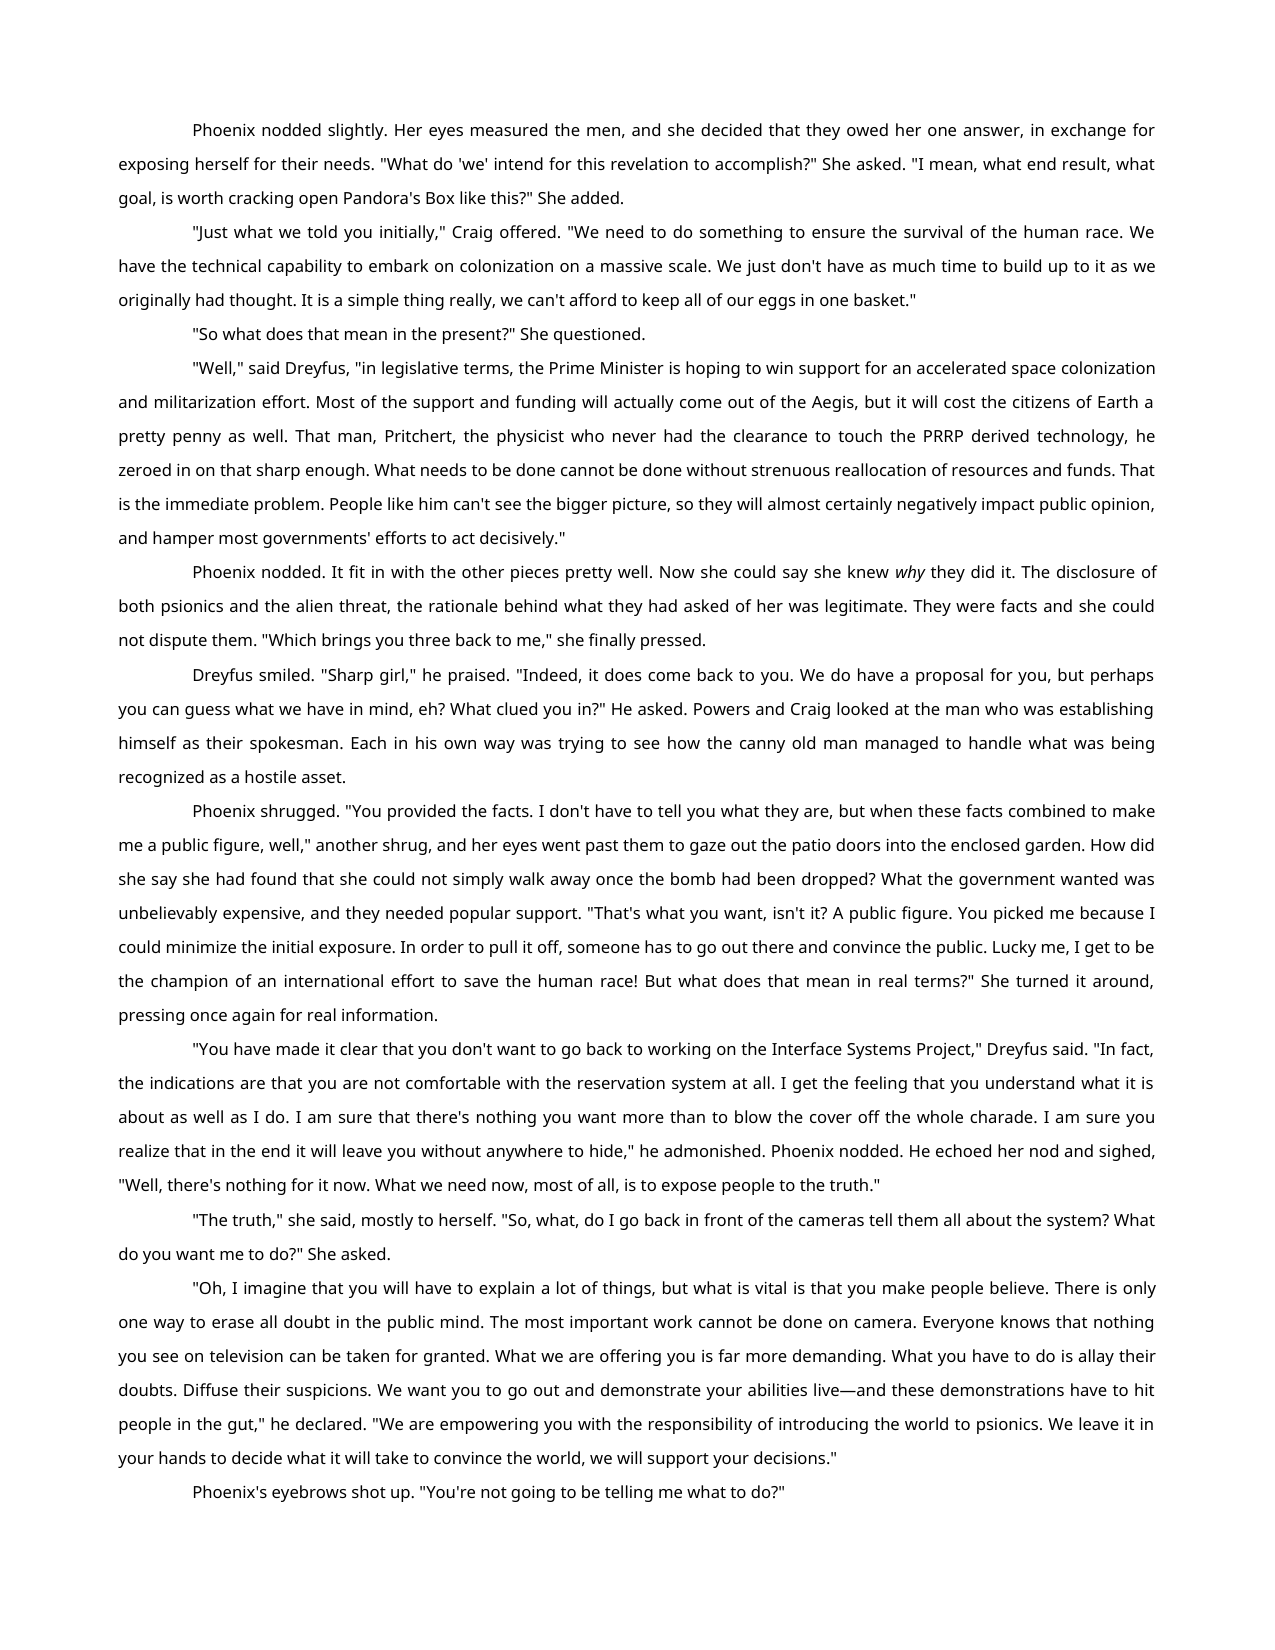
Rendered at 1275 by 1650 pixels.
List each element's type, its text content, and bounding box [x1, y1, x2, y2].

text Dreyfus smiled. "Sharp girl," he praised. "Indeed, it does come back to you. We do have a proposal for you, but perhaps you can guess what we have in mind, eh? What clued you in?" He asked. Powers and Craig looked at the man who was establishing himself as their spokesman. Each in his own way was trying to see how the canny old man managed to handle what was being recognized as a hostile asset. [118, 663, 1157, 788]
text Phoenix nodded slightly. Her eyes measured the men, and she decided that they owed her one answer, in exchange for exposing herself for their needs. "What do 'we' intend for this revelation to accomplish?" She asked. "I mean, what end result, what goal, is worth cracking open Pandora's Box like this?" She added. [118, 118, 1157, 209]
text "So what does that mean in the present?" She questioned. [118, 322, 1157, 345]
text Phoenix nodded. It fit in with the other pieces pretty well. Now she could say she knew why they did it. The disclosure of both psionics and the alien threat, the rationale behind what they had asked of her was legitimate. They were facts and she could not dispute them. "Which brings you three back to me," she finally pressed. [118, 561, 1157, 652]
text "The truth," she said, mostly to herself. "So, what, do I go back in front of the cameras tell them all about the system? What do you want me to do?" She asked. [118, 1208, 1157, 1265]
text "Well," said Dreyfus, "in legislative terms, the Prime Minister is hoping to win support for an accelerated space colonization and militarization effort. Most of the support and funding will actually come out of the Aegis, but it will cost the citizens of Earth a pretty penny as well. That man, Pritchert, the physicist who never had the clearance to touch the PRRP derived technology, he zeroed in on that sharp enough. What needs to be done cannot be done without strenuous reallocation of resources and funds. That is the immediate problem. People like him can't see the bigger picture, so they will almost certainly negatively impact public opinion, and hamper most governments' efforts to act decisively." [118, 357, 1157, 549]
text "Just what we told you initially," Craig offered. "We need to do something to ensure the survival of the human race. We have the technical capability to embark on colonization on a massive scale. We just don't have as much time to build up to it as we originally had thought. It is a simple thing really, we can't afford to keep all of our eggs in one basket." [118, 220, 1157, 311]
text "Oh, I imagine that you will have to explain a lot of things, but what is vital is that you make people believe. There is only one way to erase all doubt in the public mind. The most important work cannot be done on camera. Everyone knows that nothing you see on television can be taken for granted. What we are offering you is far more demanding. What you have to do is allay their doubts. Diffuse their suspicions. We want you to go out and demonstrate your abilities live—and these demonstrations have to hit people in the gut," he declared. "We are empowering you with the responsibility of introducing the world to psionics. We leave it in your hands to decide what it will take to convince the world, we will support your decisions." [118, 1276, 1157, 1469]
text "You have made it clear that you don't want to go back to working on the Interface Systems Project," Dreyfus said. "In fact, the indications are that you are not comfortable with the reservation system at all. I get the feeling that you understand what it is about as well as I do. I am sure that there's nothing you want more than to blow the cover off the whole charade. I am sure you realize that in the end it will leave you without anywhere to hide," he admonished. Phoenix nodded. He echoed her nod and sighed, "Well, there's nothing for it now. What we need now, most of all, is to expose people to the truth." [118, 1038, 1157, 1197]
text Phoenix shrugged. "You provided the facts. I don't have to tell you what they are, but when these facts combined to make me a public figure, well," another shrug, and her eyes went past them to gaze out the patio doors into the enclosed garden. How did she say she had found that she could not simply walk away once the bomb had been dropped? What the government wanted was unbelievably expensive, and they needed popular support. "That's what you want, isn't it? A public figure. You picked me because I could minimize the initial exposure. In order to pull it off, someone has to go out there and convince the public. Lucky me, I get to be the champion of an international effort to save the human race! But what does that mean in real terms?" She turned it around, pressing once again for real information. [118, 799, 1157, 1026]
text Phoenix's eyebrows shot up. "You're not going to be telling me what to do?" [118, 1481, 1157, 1503]
